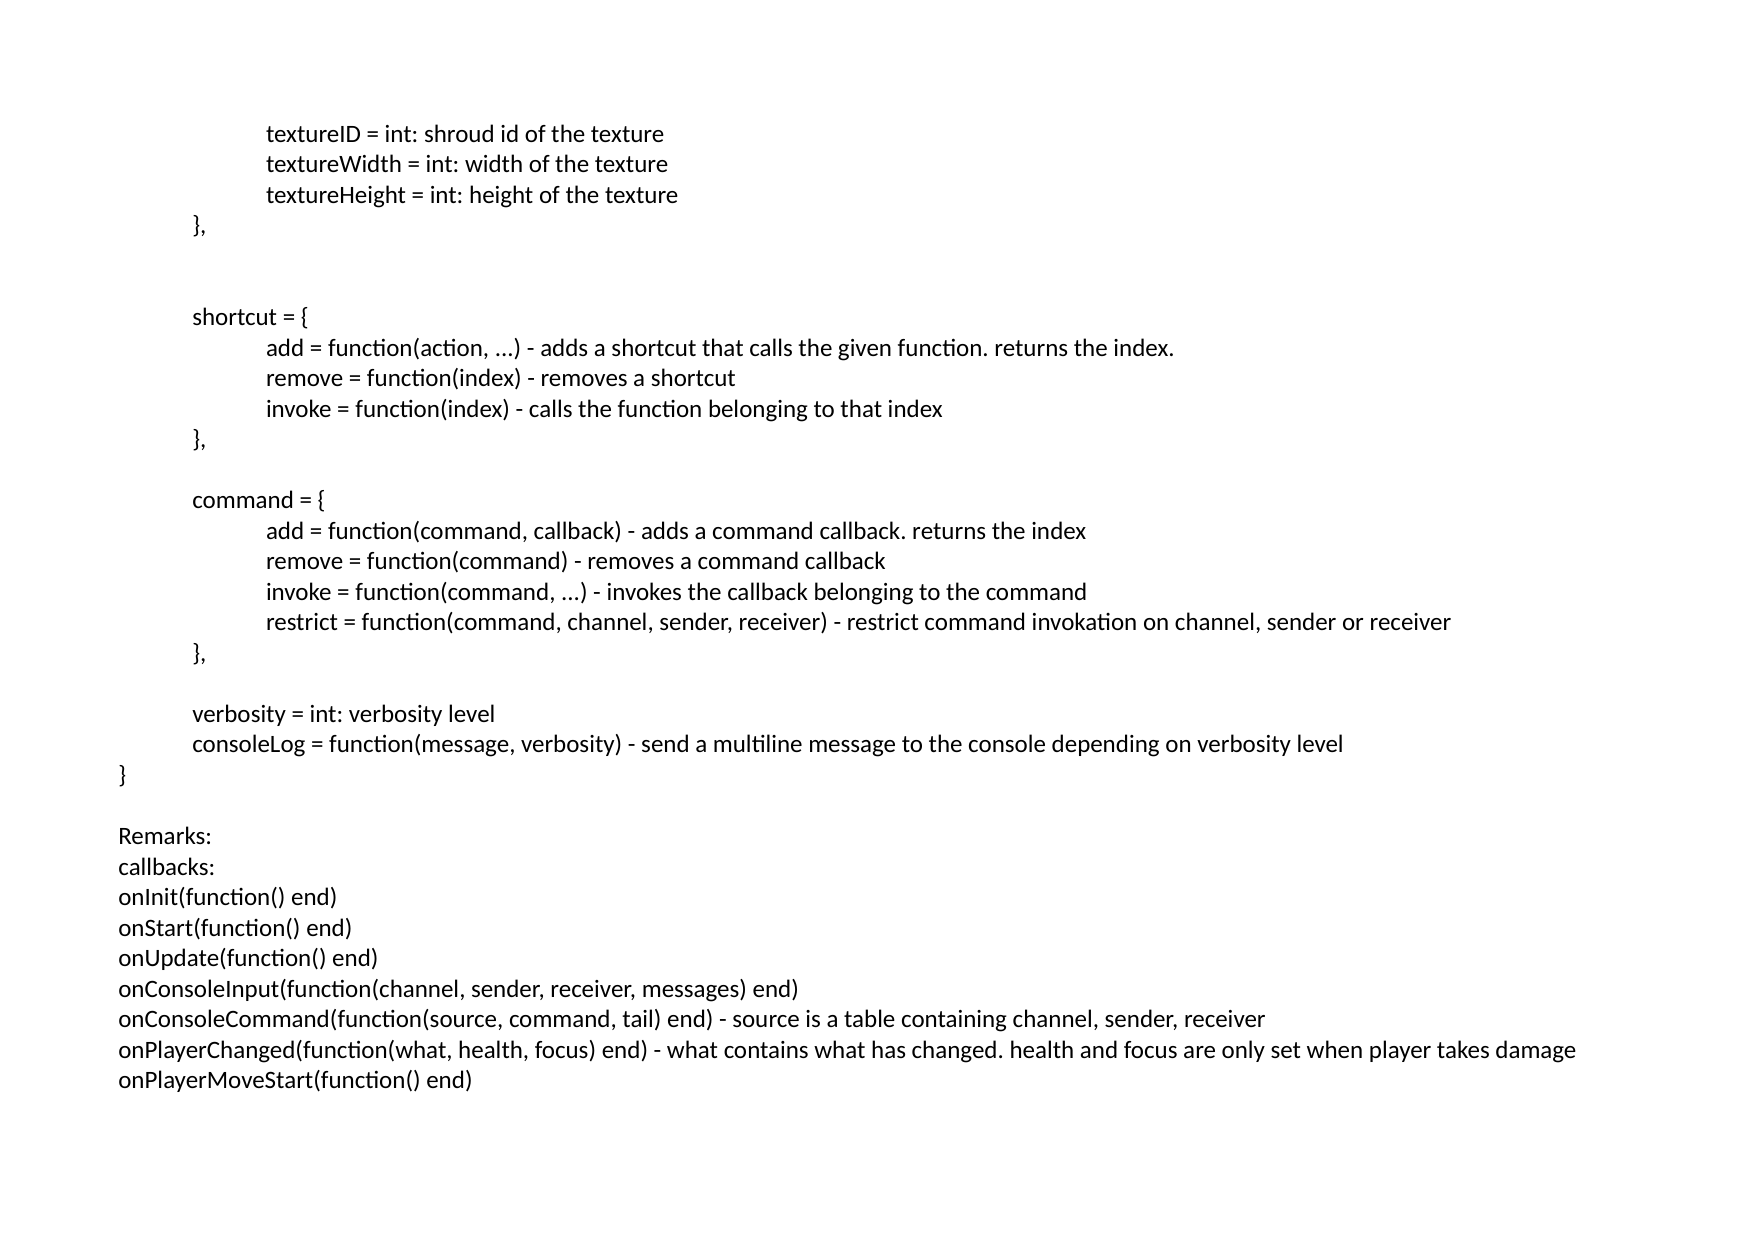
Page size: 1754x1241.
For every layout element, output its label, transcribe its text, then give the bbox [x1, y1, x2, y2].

text restrict = function(command, channel, sender, receiver) - restrict command invokation on channel, sender or receiver [118, 606, 1636, 637]
text add = function(action, ...) - adds a shortcut that calls the given function. returns the index. [118, 332, 1636, 362]
text onConsoleCommand(function(source, command, tail) end) - source is a table containing channel, sender, receiver [118, 1003, 1636, 1034]
text remove = function(index) - removes a shortcut [118, 362, 1636, 393]
text }, [118, 637, 1636, 667]
text verbosity = int: verbosity level [118, 698, 1636, 728]
text }, [118, 423, 1636, 454]
text textureID = int: shroud id of the texture [118, 118, 1636, 149]
text }, [118, 210, 1636, 240]
text onPlayerMoveStart(function() end) [118, 1064, 1636, 1095]
text } [118, 759, 1636, 789]
text invoke = function(command, ...) - invokes the callback belonging to the command [118, 576, 1636, 606]
text shortcut = { [118, 301, 1636, 332]
text onInit(function() end) [118, 881, 1636, 912]
text onUpdate(function() end) [118, 942, 1636, 973]
text onConsoleInput(function(channel, sender, receiver, messages) end) [118, 973, 1636, 1003]
text Remarks: [118, 820, 1636, 851]
text invoke = function(index) - calls the function belonging to that index [118, 393, 1636, 423]
text onStart(function() end) [118, 912, 1636, 942]
text add = function(command, callback) - adds a command callback. returns the index [118, 515, 1636, 545]
text callbacks: [118, 851, 1636, 881]
text remove = function(command) - removes a command callback [118, 545, 1636, 576]
text textureHeight = int: height of the texture [118, 179, 1636, 210]
text onPlayerChanged(function(what, health, focus) end) - what contains what has changed. health and focus are only set when player takes damage [118, 1034, 1636, 1064]
text consoleLog = function(message, verbosity) - send a multiline message to the console depending on verbosity level [118, 728, 1636, 759]
text textureWidth = int: width of the texture [118, 149, 1636, 179]
text command = { [118, 484, 1636, 515]
